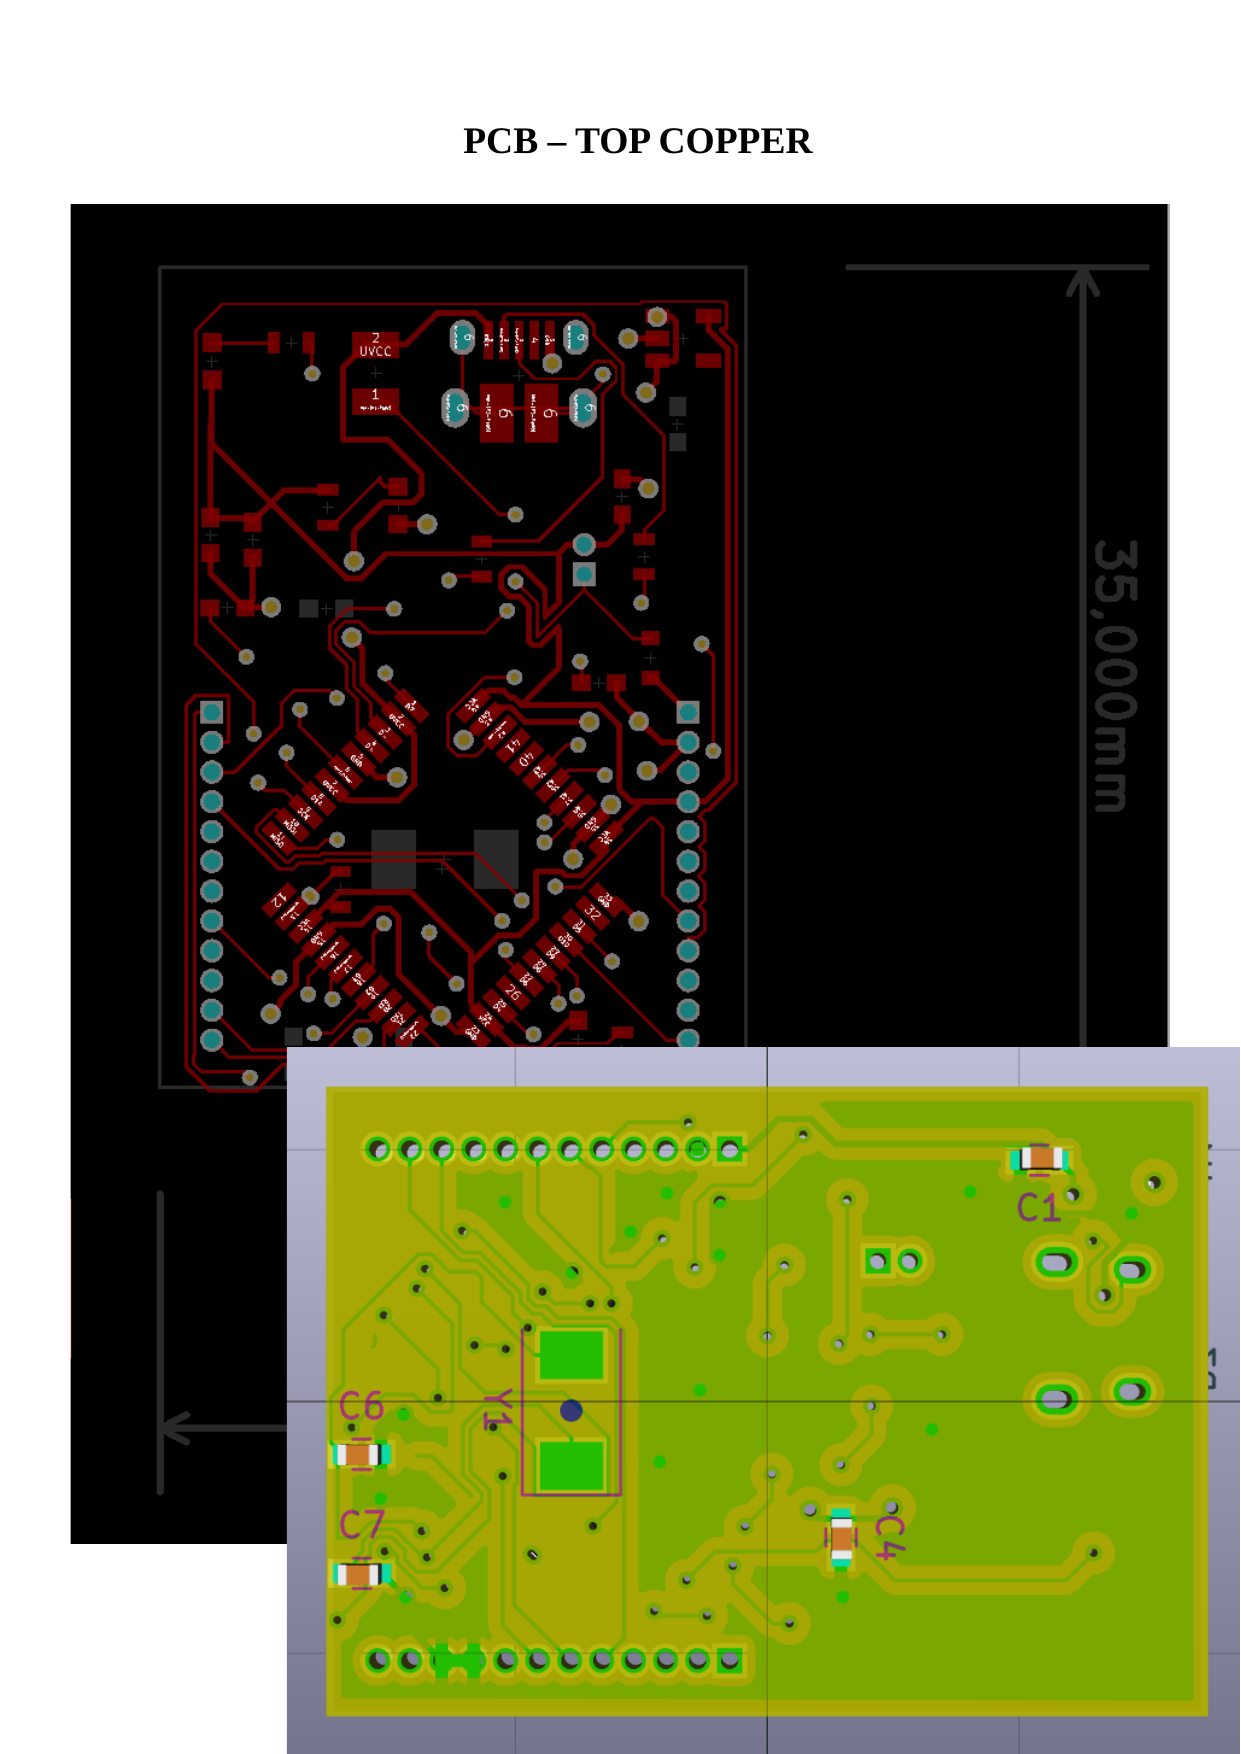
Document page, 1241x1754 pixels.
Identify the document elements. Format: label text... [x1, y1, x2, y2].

text PCB – TOP COPPER [118, 118, 1157, 161]
picture [70, 204, 1240, 1754]
